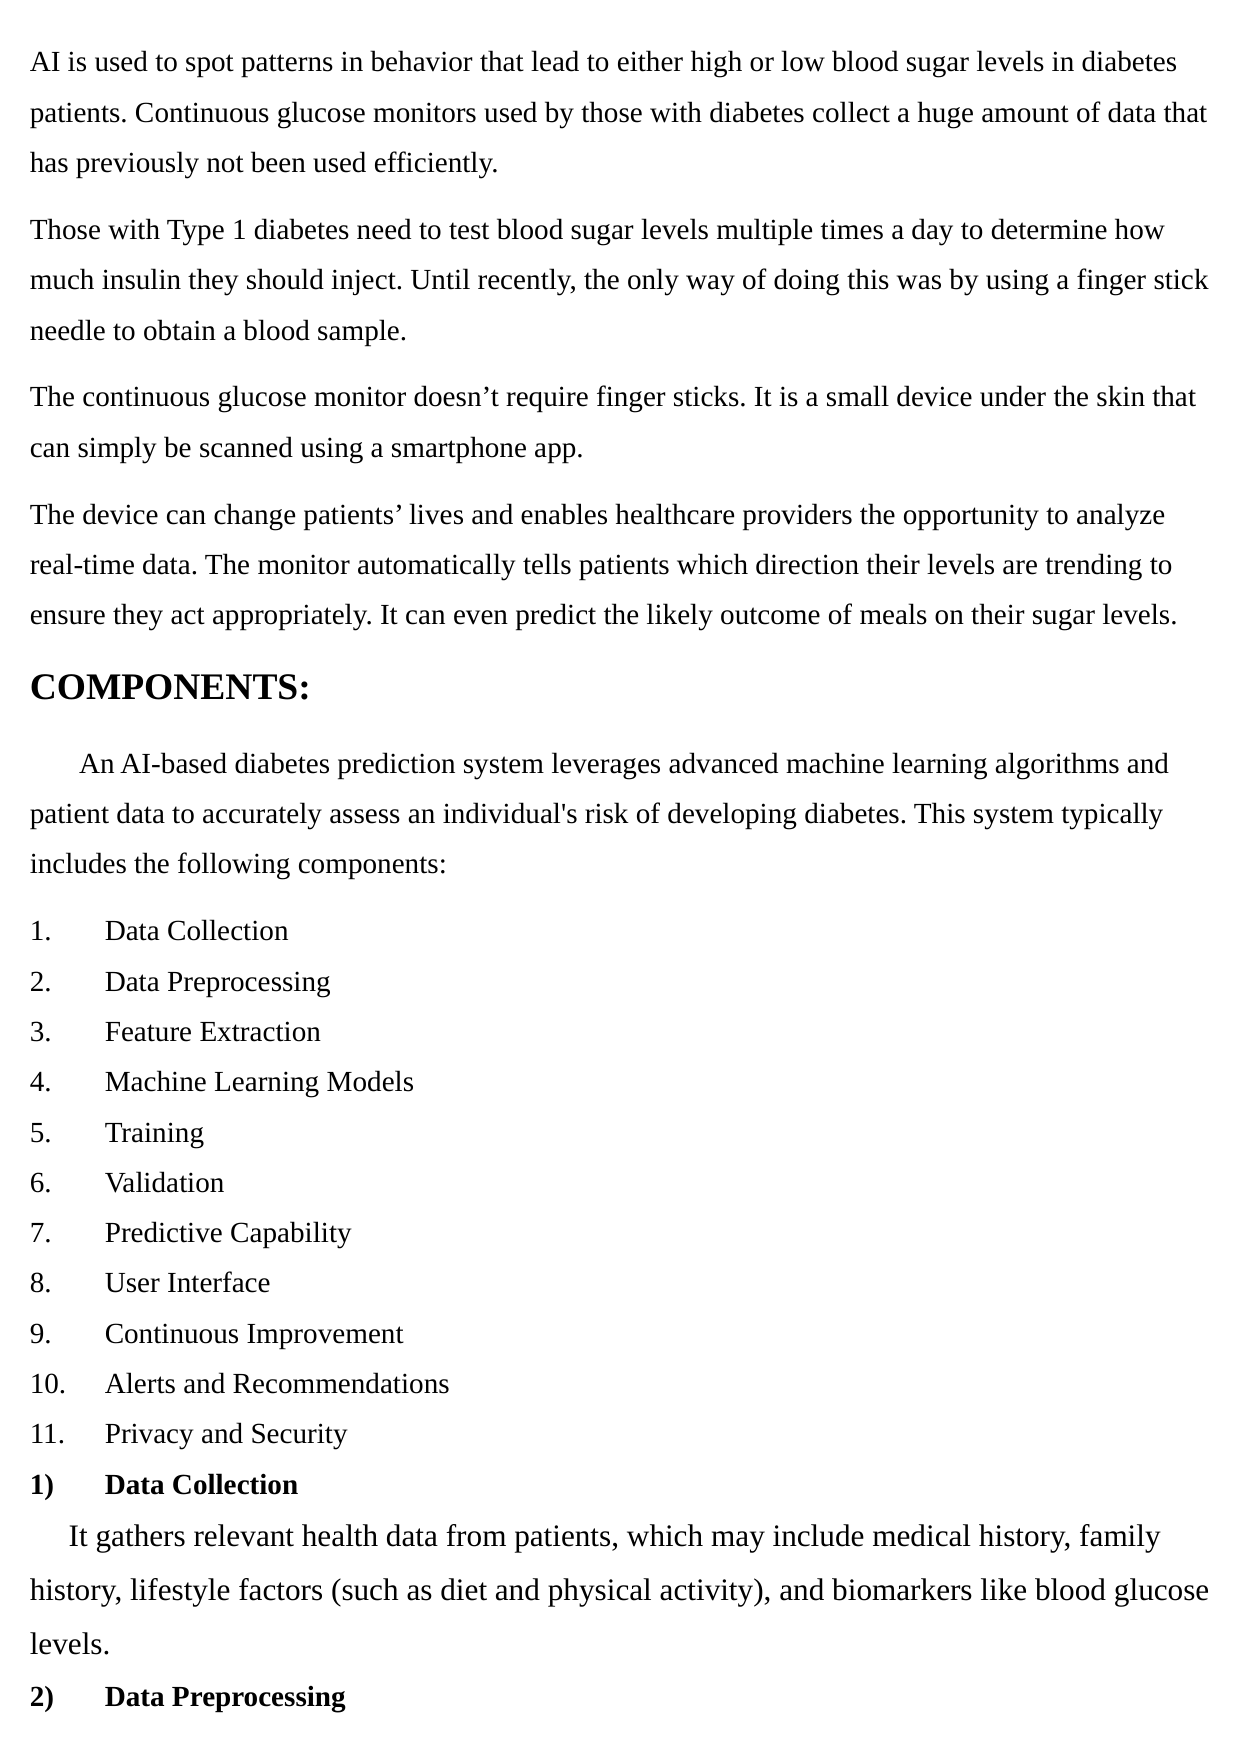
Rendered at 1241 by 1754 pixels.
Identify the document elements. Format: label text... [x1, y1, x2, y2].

list Predictive Capability [29, 1215, 1211, 1249]
list Data Preprocessing [29, 1679, 1211, 1712]
list Continuous Improvement [29, 1316, 1211, 1349]
list Validation [29, 1165, 1211, 1198]
text COMPONENTS: [29, 664, 1211, 708]
text An AI-based diabetes prediction system leverages advanced machine learning algorithms and patient data to accurately assess an individual's risk of developing diabetes. This system typically includes the following components: [29, 746, 1211, 880]
list Alerts and Recommendations [29, 1366, 1211, 1400]
text Those with Type 1 diabetes need to test blood sugar levels multiple times a day to determine how much insulin they should inject. Until recently, the only way of doing this was by using a finger stick needle to obtain a blood sample. [29, 212, 1211, 346]
list It gathers relevant health data from patients, which may include medical history, family history, lifestyle factors (such as diet and physical activity), and biomarkers like blood glucose levels. [29, 1517, 1211, 1661]
text The continuous glucose monitor doesn’t require finger sticks. It is a small device under the skin that can simply be scanned using a smartphone app. [29, 379, 1211, 463]
list Privacy and Security [29, 1417, 1211, 1450]
list Data Collection [29, 1467, 1211, 1500]
text AI is used to spot patterns in behavior that lead to either high or low blood sugar levels in diabetes patients. Continuous glucose monitors used by those with diabetes collect a huge amount of data that has previously not been used efficiently. [29, 44, 1211, 178]
list Data Collection [29, 913, 1211, 947]
list Data Preprocessing [29, 964, 1211, 997]
list Training [29, 1115, 1211, 1148]
list User Interface [29, 1266, 1211, 1299]
list Machine Learning Models [29, 1064, 1211, 1098]
list Feature Extraction [29, 1014, 1211, 1048]
text The device can change patients’ lives and enables healthcare providers the opportunity to analyze real-time data. The monitor automatically tells patients which direction their levels are trending to ensure they act appropriately. It can even predict the likely outcome of meals on their sugar levels. [29, 497, 1211, 631]
